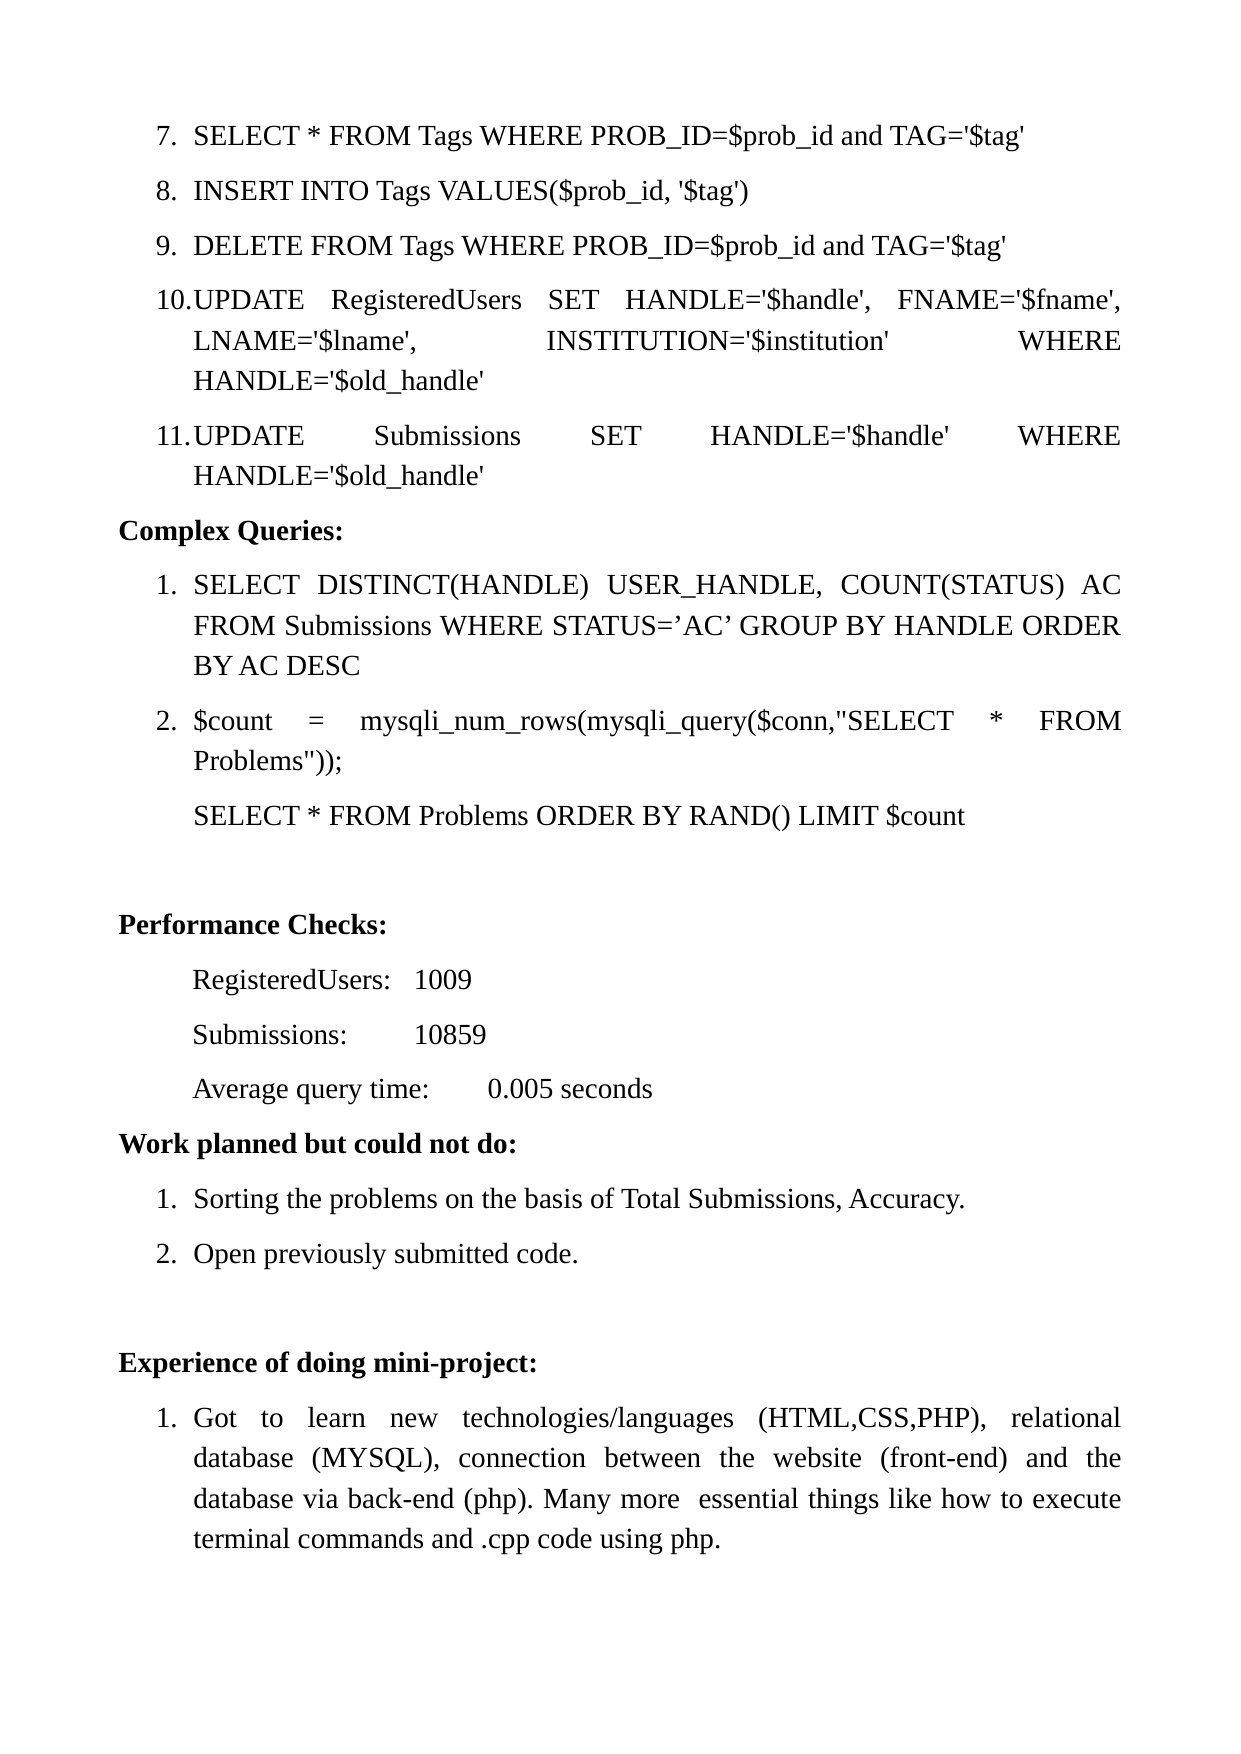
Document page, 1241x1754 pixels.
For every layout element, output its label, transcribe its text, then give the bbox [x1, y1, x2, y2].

text Work planned but could not do: [118, 1126, 1122, 1160]
text Performance Checks: [118, 907, 1122, 941]
list SELECT DISTINCT(HANDLE) USER_HANDLE, COUNT(STATUS) AC FROM Submissions WHERE STATUS=’AC’ GROUP BY HANDLE ORDER BY AC DESC [156, 567, 1122, 681]
text Experience of doing mini-project: [118, 1346, 1122, 1379]
list Open previously submitted code. [156, 1236, 1122, 1269]
text Submissions: 10859 [118, 1017, 1122, 1050]
list $count = mysqli_num_rows(mysqli_query($conn,"SELECT * FROM Problems")); [156, 703, 1122, 776]
list DELETE FROM Tags WHERE PROB_ID=$prob_id and TAG='$tag' [156, 228, 1122, 261]
list SELECT * FROM Problems ORDER BY RAND() LIMIT $count [156, 798, 1122, 831]
list UPDATE RegisteredUsers SET HANDLE='$handle', FNAME='$fname', LNAME='$lname', INSTITUTION='$institution' WHERE HANDLE='$old_handle' [156, 282, 1122, 396]
list SELECT * FROM Tags WHERE PROB_ID=$prob_id and TAG='$tag' [156, 118, 1122, 152]
list UPDATE Submissions SET HANDLE='$handle' WHERE HANDLE='$old_handle' [156, 418, 1122, 491]
text Complex Queries: [118, 513, 1122, 546]
list INSERT INTO Tags VALUES($prob_id, '$tag') [156, 173, 1122, 206]
list Got to learn new technologies/languages (HTML,CSS,PHP), relational database (MYSQL), connection between the website (front-end) and the database via back-end (php). Many more essential things like how to execute terminal commands and .cpp code using php. [156, 1400, 1122, 1554]
text Average query time: 0.005 seconds [118, 1072, 1122, 1105]
list Sorting the problems on the basis of Total Submissions, Accuracy. [156, 1181, 1122, 1215]
text RegisteredUsers: 1009 [118, 962, 1122, 996]
